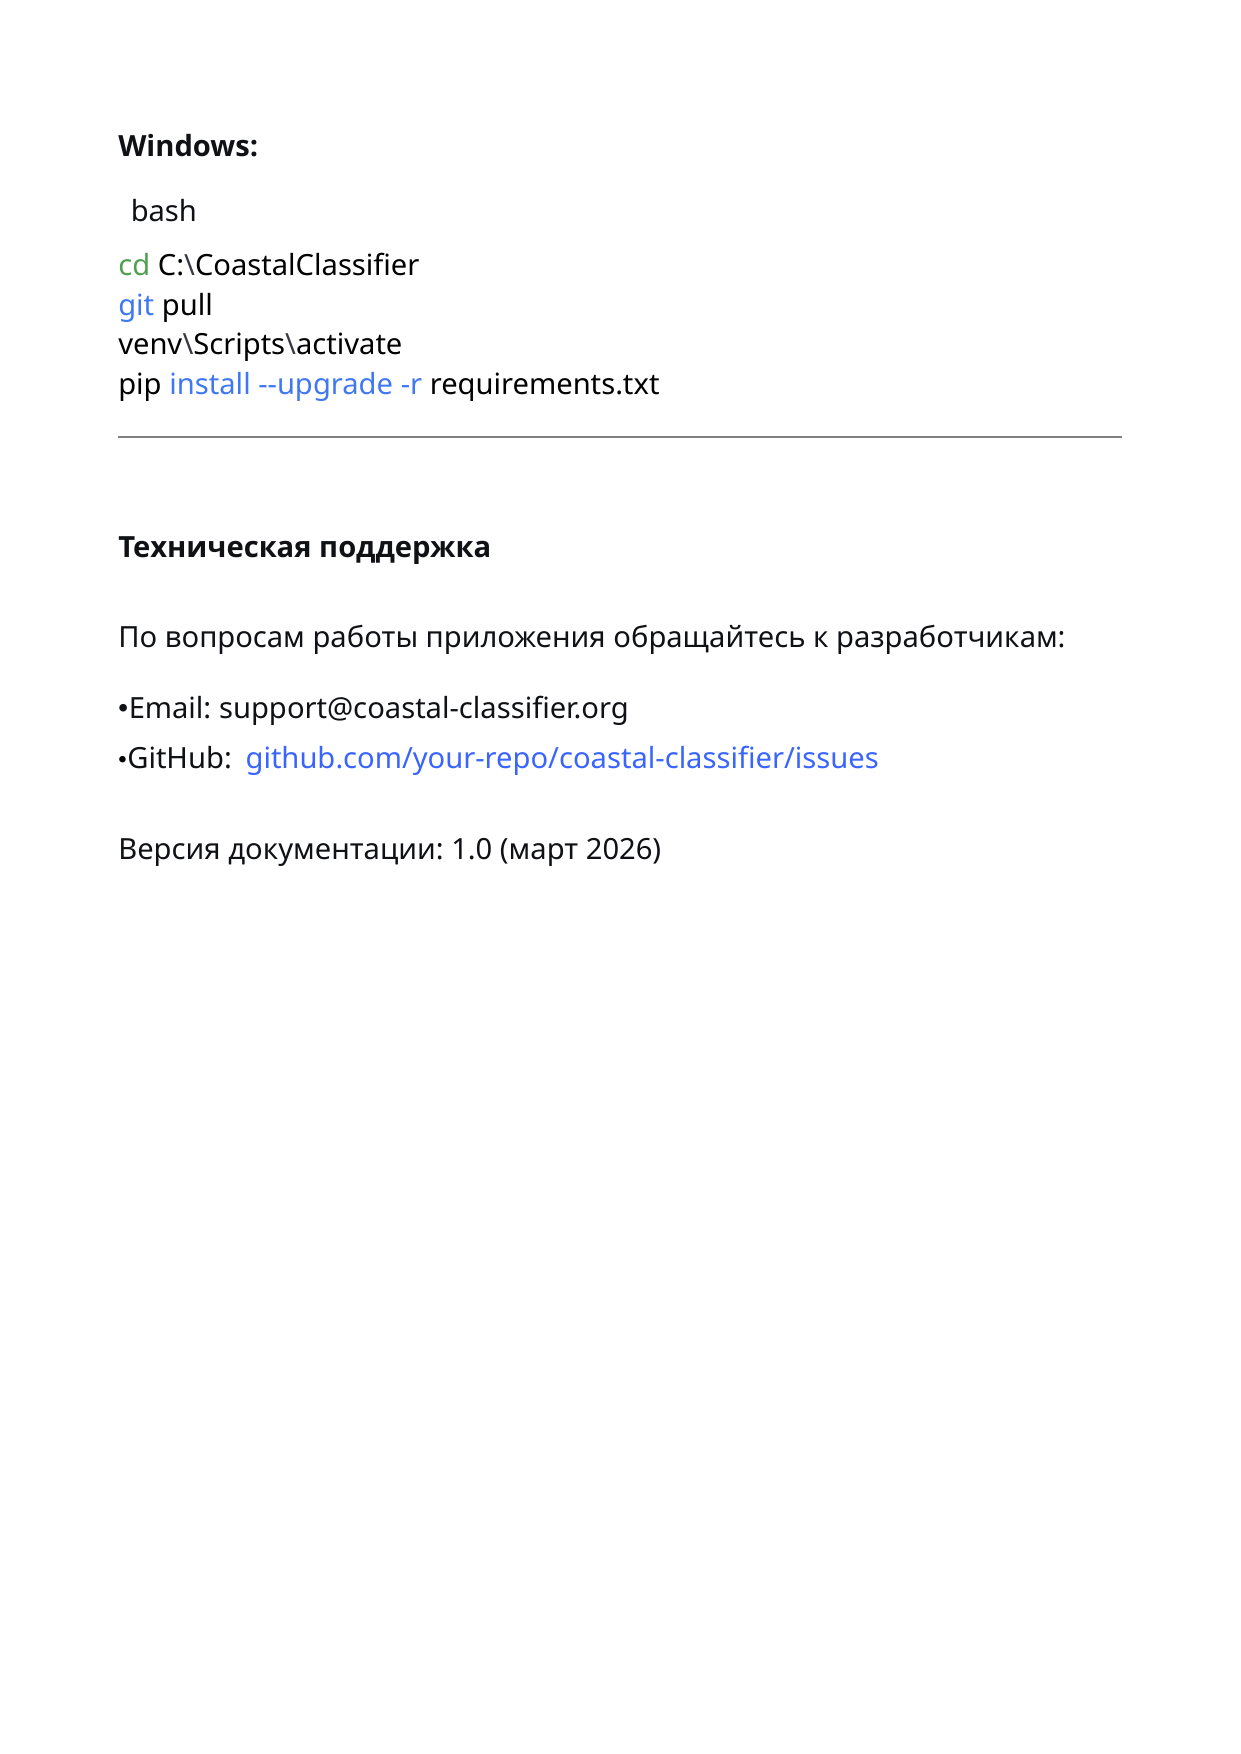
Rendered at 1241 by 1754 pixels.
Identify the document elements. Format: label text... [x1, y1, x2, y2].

text cd C:\CoastalClassifier [118, 244, 1122, 284]
list GitHub: github.com/your-repo/coastal-classifier/issues [243, 734, 882, 780]
text По вопросам работы приложения обращайтесь к разработчикам: [118, 616, 1122, 656]
list GitHub: github.com/your-repo/coastal-classifier/issues [885, 733, 1122, 781]
subtitle Windows: [118, 118, 1122, 165]
text Версия документации: 1.0 (март 2026) [118, 789, 1122, 868]
text git pull [118, 284, 1122, 324]
list GitHub: github.com/your-repo/coastal-classifier/issues [118, 733, 239, 781]
text pip install --upgrade -r requirements.txt [118, 363, 1122, 403]
text bash [131, 190, 1122, 230]
subtitle Техническая поддержка [118, 516, 1122, 566]
text venv\Scripts\activate [118, 324, 1122, 363]
list Email: support@coastal-classifier.org [118, 687, 1122, 727]
